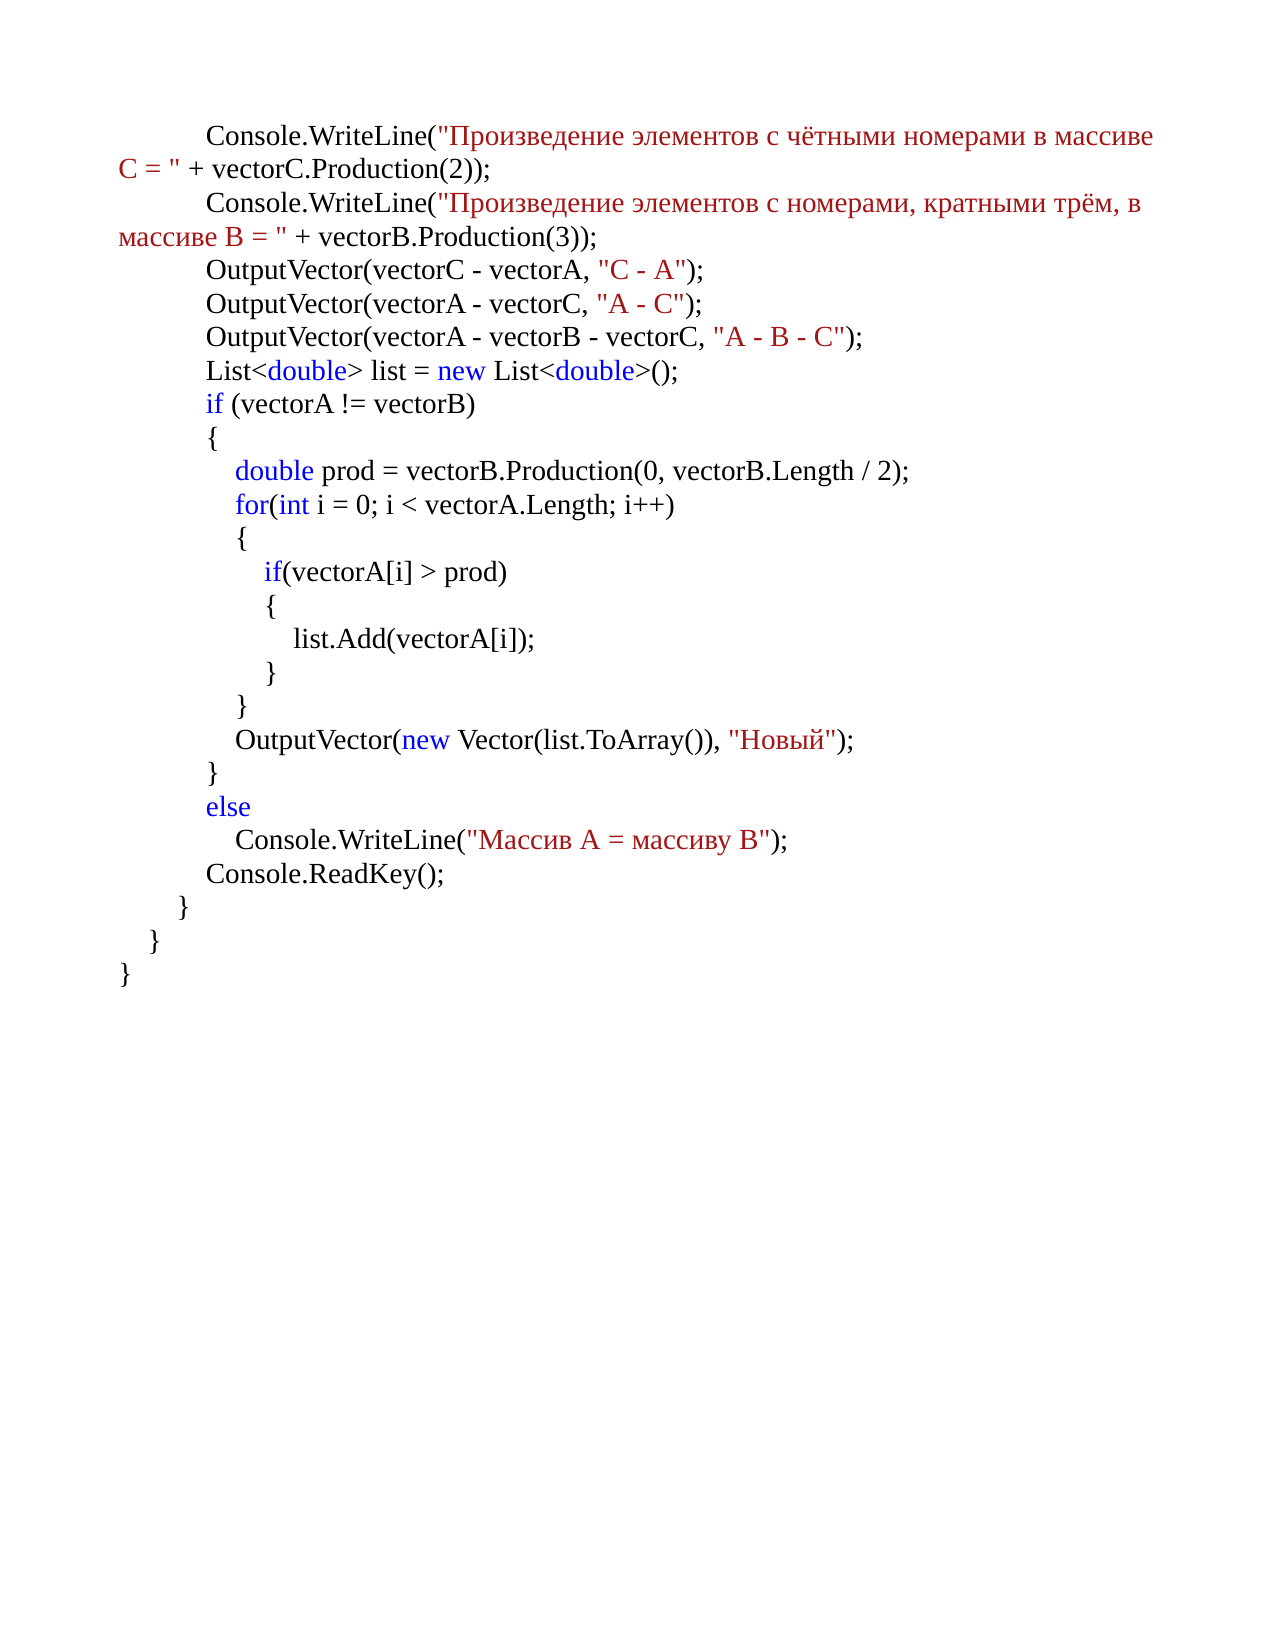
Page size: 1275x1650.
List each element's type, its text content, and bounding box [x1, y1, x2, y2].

text { [118, 420, 1157, 453]
text Console.WriteLine("Произведение элементов с номерами, кратными трём, в массиве В = " + vectorB.Production(3)); [118, 185, 1157, 252]
text } [118, 688, 1157, 722]
text Console.WriteLine("Массив А = массиву В"); [118, 822, 1157, 856]
text OutputVector(vectorA - vectorB - vectorC, "А - В - С"); [118, 319, 1157, 353]
text if(vectorA[i] > prod) [118, 554, 1157, 588]
text OutputVector(new Vector(list.ToArray()), "Новый"); [118, 722, 1157, 755]
text { [118, 588, 1157, 621]
text Console.ReadKey(); [118, 856, 1157, 889]
text OutputVector(vectorA - vectorC, "А - С"); [118, 286, 1157, 319]
text for(int i = 0; i < vectorA.Length; i++) [118, 487, 1157, 521]
text double prod = vectorB.Production(0, vectorB.Length / 2); [118, 453, 1157, 487]
text { [118, 521, 1157, 554]
text } [118, 655, 1157, 688]
text else [118, 789, 1157, 822]
text OutputVector(vectorC - vectorA, "С - А"); [118, 252, 1157, 286]
text Console.WriteLine("Произведение элементов с чётными номерами в массиве C = " + vectorC.Production(2)); [118, 118, 1157, 185]
text } [118, 923, 1157, 957]
text } [118, 957, 1157, 990]
text List<double> list = new List<double>(); [118, 353, 1157, 386]
text } [118, 889, 1157, 923]
text } [118, 755, 1157, 789]
text list.Add(vectorA[i]); [118, 621, 1157, 655]
text if (vectorA != vectorB) [118, 386, 1157, 420]
